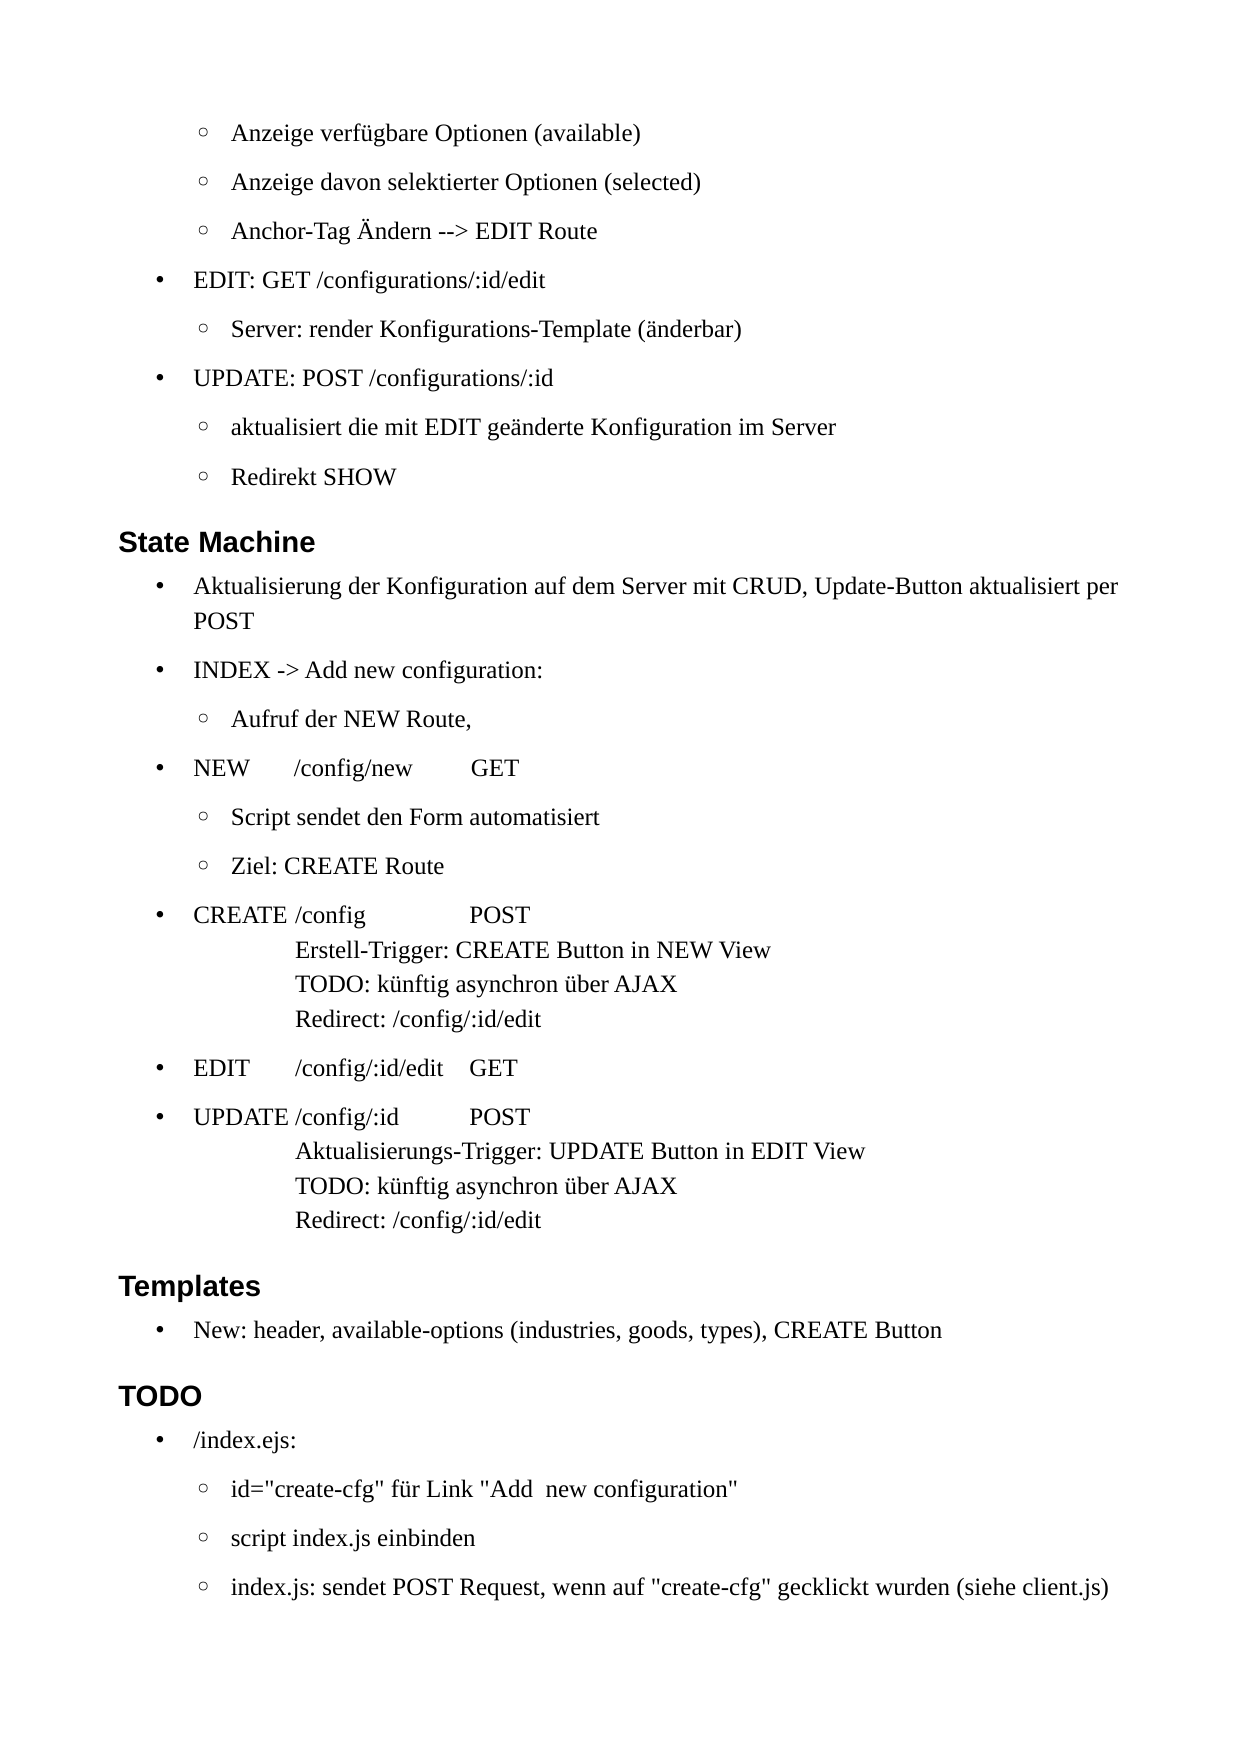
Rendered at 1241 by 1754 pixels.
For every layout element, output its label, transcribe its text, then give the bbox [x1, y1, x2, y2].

list EDIT: GET /configurations/:id/edit [156, 265, 1122, 294]
list INDEX -> Add new configuration: [156, 655, 1122, 684]
list Anchor-Tag Ändern --> EDIT Route [193, 216, 1122, 245]
list script index.js einbinden [193, 1523, 1122, 1552]
list Aktualisierung der Konfiguration auf dem Server mit CRUD, Update-Button aktualisiert per POST [156, 571, 1122, 635]
list /index.ejs: [156, 1425, 1122, 1454]
list Ziel: CREATE Route [193, 851, 1122, 880]
list id="create-cfg" für Link "Add new configuration" [193, 1474, 1122, 1503]
list UPDATE: POST /configurations/:id [156, 363, 1122, 392]
subtitle Templates [118, 1269, 1122, 1303]
list aktualisiert die mit EDIT geänderte Konfiguration im Server [193, 412, 1122, 441]
list UPDATE /config/:id POST Aktualisierungs-Trigger: UPDATE Button in EDIT View TODO: künftig asynchron über AJAX Redirect: /config/:id/edit [156, 1102, 1122, 1234]
list CREATE /config POST Erstell-Trigger: CREATE Button in NEW View TODO: künftig asynchron über AJAX Redirect: /config/:id/edit [156, 900, 1122, 1032]
list Server: render Konfigurations-Template (änderbar) [193, 314, 1122, 343]
subtitle State Machine [118, 525, 1122, 559]
list Redirekt SHOW [193, 462, 1122, 490]
list index.js: sendet POST Request, wenn auf "create-cfg" gecklickt wurden (siehe client.js) [193, 1572, 1122, 1601]
subtitle TODO [118, 1379, 1122, 1413]
list Script sendet den Form automatisiert [193, 802, 1122, 831]
list Anzeige davon selektierter Optionen (selected) [193, 167, 1122, 196]
list EDIT /config/:id/edit GET [156, 1053, 1122, 1082]
list Anzeige verfügbare Optionen (available) [193, 118, 1122, 147]
list New: header, available-options (industries, goods, types), CREATE Button [156, 1315, 1122, 1344]
list NEW /config/new GET [156, 753, 1122, 782]
list Aufruf der NEW Route, [193, 704, 1122, 733]
